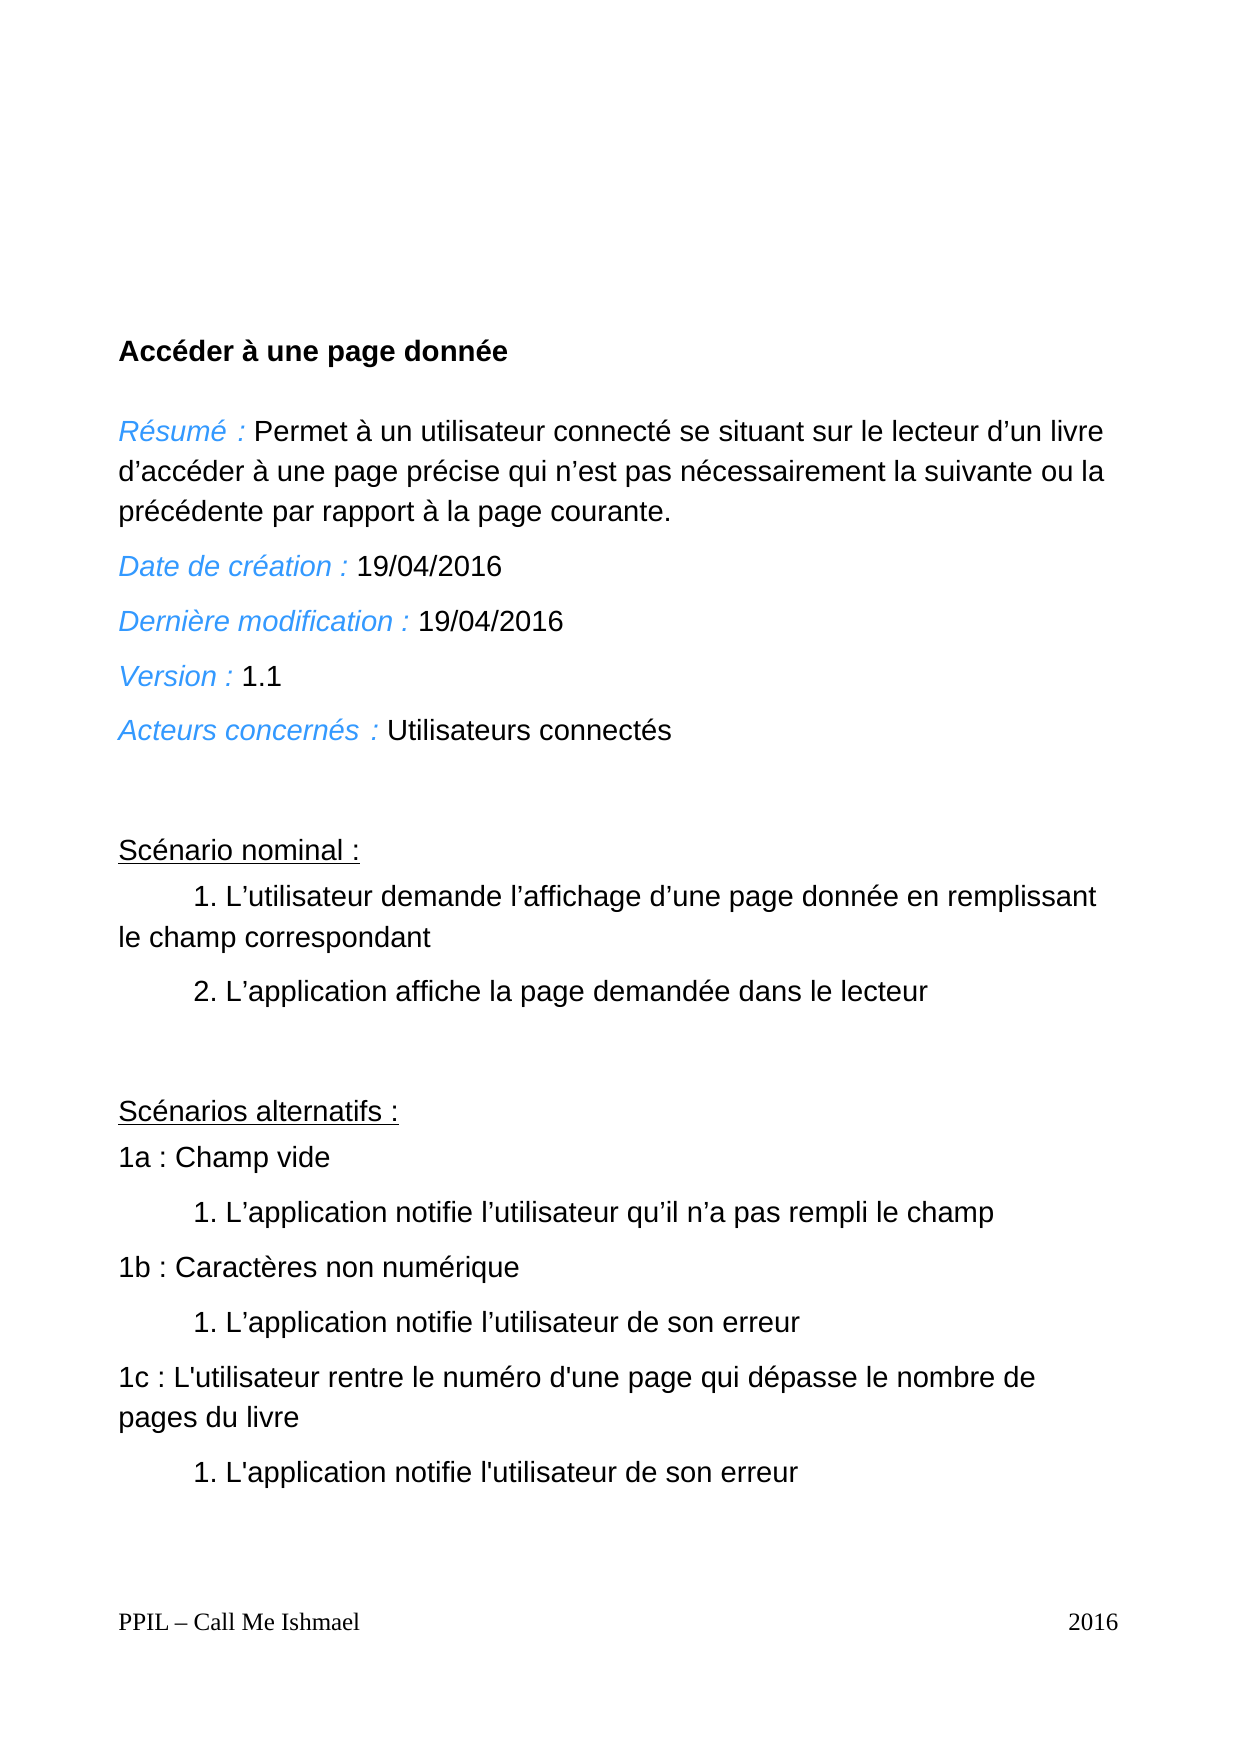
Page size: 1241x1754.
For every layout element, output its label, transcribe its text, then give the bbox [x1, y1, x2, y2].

text Dernière modification : 19/04/2016 [118, 604, 1122, 637]
text 1. L'application notifie l'utilisateur de son erreur [118, 1454, 1122, 1488]
text 2. L’application affiche la page demandée dans le lecteur [118, 974, 1122, 1008]
subtitle Scénarios alternatifs : [118, 1094, 1122, 1128]
text Date de création : 19/04/2016 [118, 549, 1122, 582]
text Résumé : Permet à un utilisateur connecté se situant sur le lecteur d’un livre d’accéder à une page précise qui n’est pas nécessairement la suivante ou la précédente par rapport à la page courante. [118, 414, 1122, 528]
text 1. L’utilisateur demande l’affichage d’une page donnée en remplissant le champ correspondant [118, 879, 1122, 953]
text 1c : L'utilisateur rentre le numéro d'une page qui dépasse le nombre de pages du livre [118, 1359, 1122, 1433]
text 1a : Champ vide [118, 1140, 1122, 1174]
text 1b : Caractères non numérique [118, 1250, 1122, 1283]
text 1. L’application notifie l’utilisateur de son erreur [118, 1305, 1122, 1338]
subtitle Scénario nominal : [118, 833, 1122, 867]
text 1. L’application notifie l’utilisateur qu’il n’a pas rempli le champ [118, 1195, 1122, 1229]
subtitle Accéder à une page donnée [118, 334, 1122, 368]
text Version : 1.1 [118, 658, 1122, 692]
text Acteurs concernés : Utilisateurs connectés [118, 713, 1122, 747]
